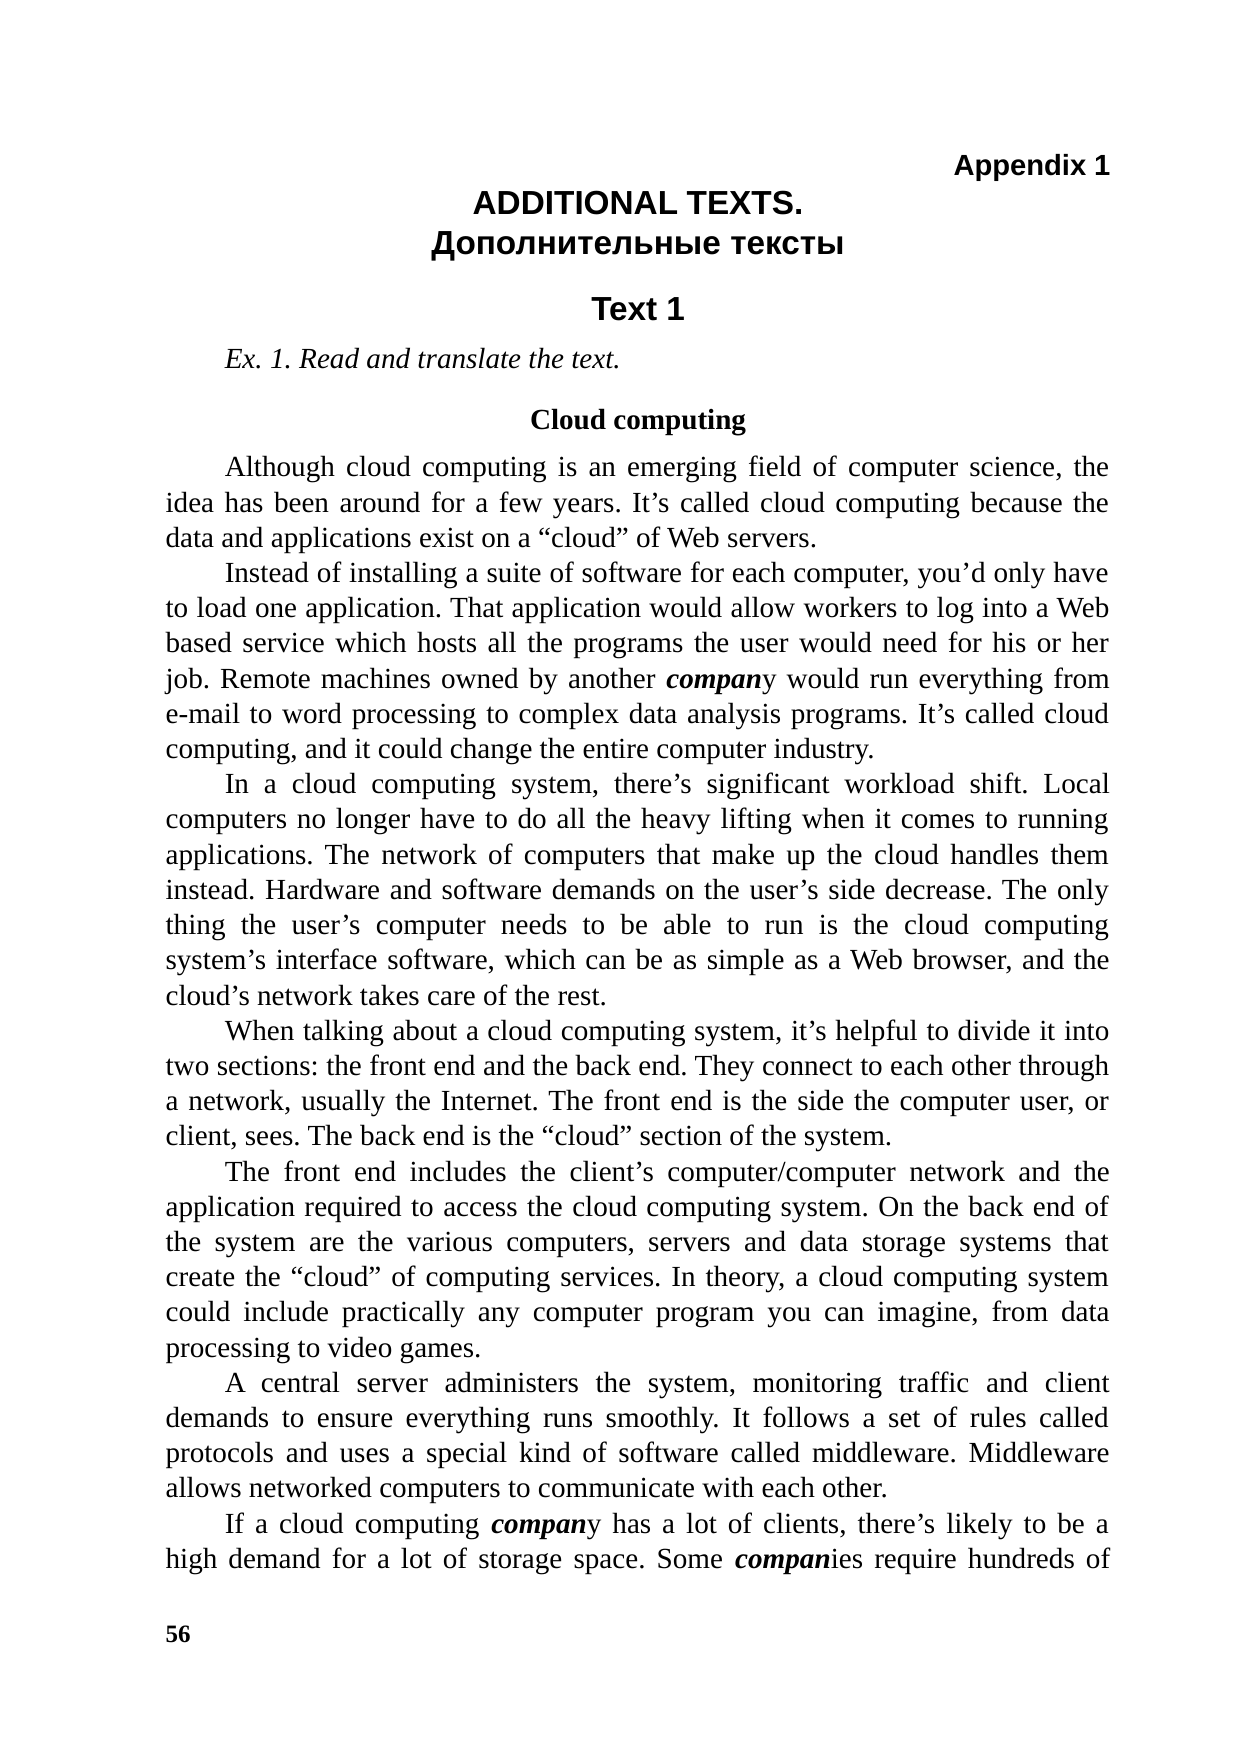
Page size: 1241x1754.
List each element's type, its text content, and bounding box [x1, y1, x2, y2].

text Cloud computing [165, 402, 1110, 435]
text Дополнительные тексты [165, 223, 1110, 262]
text In a cloud computing system, there’s significant workload shift. Local computers no longer have to do all the heavy lifting when it comes to running applications. The network of computers that make up the cloud handles them instead. Hardware and software demands on the user’s side decrease. The only thing the user’s computer needs to be able to run is the cloud computing system’s interface software, which can be as simple as a Web browser, and the cloud’s network takes care of the rest. [165, 766, 1110, 1011]
text ADDITIONAL TEXTS. [165, 183, 1110, 221]
text If a cloud computing company has a lot of clients, there’s likely to be a high demand for a lot of storage space. Some companies require hundreds of [165, 1506, 1110, 1574]
text Instead of installing a suite of software for each computer, you’d only have to load one application. That application would allow workers to log into a Web based service which hosts all the programs the user would need for his or her job. Remote machines owned by another company would run everything from e-mail to word processing to complex data analysis programs. It’s called cloud computing, and it could change the entire computer industry. [165, 555, 1110, 765]
text A central server administers the system, monitoring traffic and client demands to ensure everything runs smoothly. It follows a set of rules called protocols and uses a special kind of software called middleware. Middleware allows networked computers to communicate with each other. [165, 1365, 1110, 1504]
text The front end includes the client’s computer/computer network and the application required to access the cloud computing system. On the back end of the system are the various computers, servers and data storage systems that create the “cloud” of computing services. In theory, a cloud computing system could include practically any computer program you can imagine, from data processing to video games. [165, 1154, 1110, 1363]
text Text 1 [165, 289, 1110, 327]
text When talking about a cloud computing system, it’s helpful to divide it into two sections: the front end and the back end. They connect to each other through a network, usually the Internet. The front end is the side the computer user, or client, sees. The back end is the “cloud” section of the system. [165, 1013, 1110, 1152]
text Ex. 1. Read and translate the text. [165, 342, 1110, 375]
text Although cloud computing is an emerging field of computer science, the idea has been around for a few years. It’s called cloud computing because the data and applications exist on a “cloud” of Web servers. [165, 449, 1110, 553]
text Appendix 1 [165, 148, 1110, 181]
